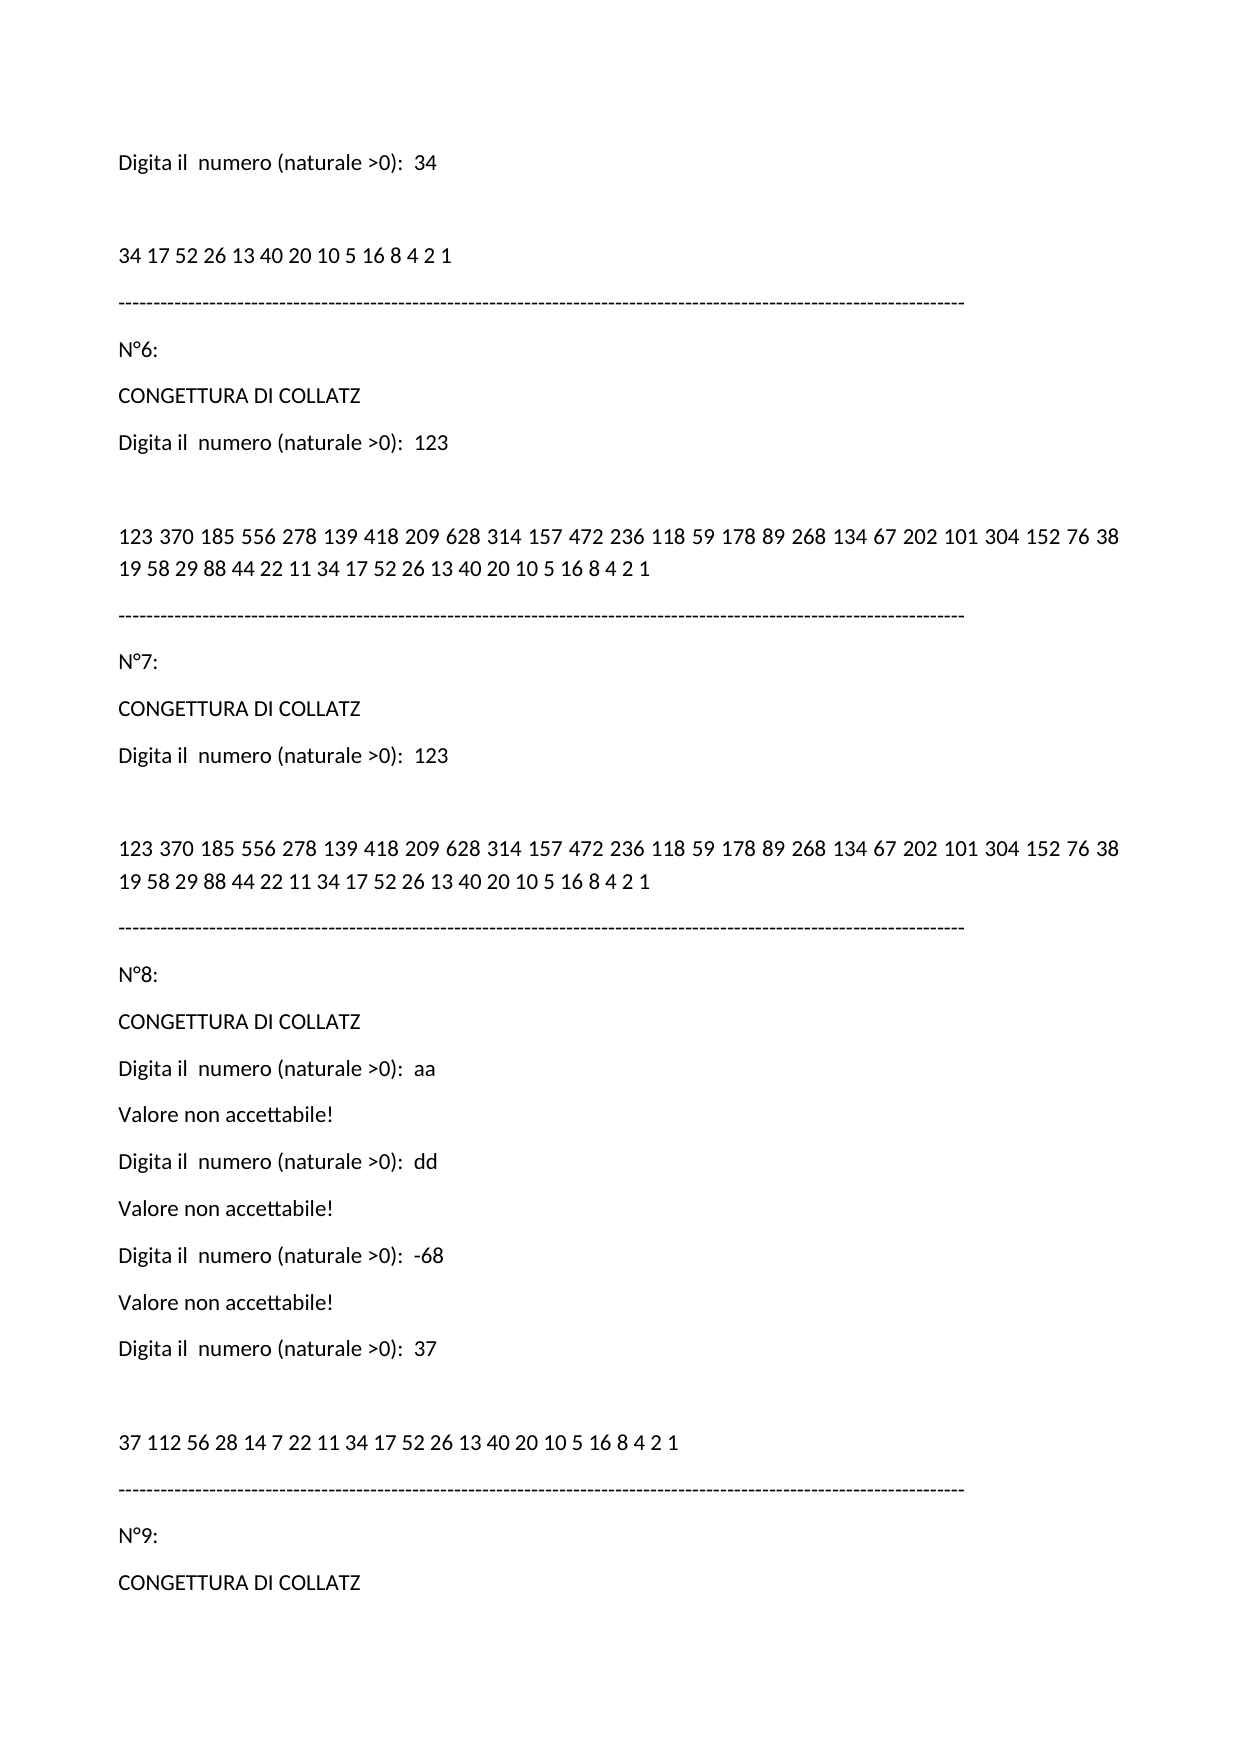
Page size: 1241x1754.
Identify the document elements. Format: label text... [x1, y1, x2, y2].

text Digita il numero (naturale >0): 37 [118, 1334, 1122, 1362]
text 34 17 52 26 13 40 20 10 5 16 8 4 2 1 [118, 241, 1122, 269]
text N°9: [118, 1522, 1122, 1549]
text Digita il numero (naturale >0): -68 [118, 1241, 1122, 1269]
text ------------------------------------------------------------------------------------------------------------------------- [118, 1475, 1122, 1503]
text Digita il numero (naturale >0): aa [118, 1054, 1122, 1082]
text Valore non accettabile! [118, 1194, 1122, 1222]
text Valore non accettabile! [118, 1288, 1122, 1316]
text Valore non accettabile! [118, 1101, 1122, 1129]
text CONGETTURA DI COLLATZ [118, 1007, 1122, 1035]
text Digita il numero (naturale >0): dd [118, 1147, 1122, 1175]
text Digita il numero (naturale >0): 34 [118, 148, 1122, 176]
text ------------------------------------------------------------------------------------------------------------------------- [118, 913, 1122, 942]
text N°6: [118, 335, 1122, 363]
text ------------------------------------------------------------------------------------------------------------------------- [118, 288, 1122, 316]
text CONGETTURA DI COLLATZ [118, 694, 1122, 722]
text Digita il numero (naturale >0): 123 [118, 428, 1122, 456]
text 37 112 56 28 14 7 22 11 34 17 52 26 13 40 20 10 5 16 8 4 2 1 [118, 1428, 1122, 1456]
text N°8: [118, 960, 1122, 988]
text 123 370 185 556 278 139 418 209 628 314 157 472 236 118 59 178 89 268 134 67 202 101 304 152 76 38 19 58 29 88 44 22 11 34 17 52 26 13 40 20 10 5 16 8 4 2 1 [118, 834, 1122, 895]
text CONGETTURA DI COLLATZ [118, 1568, 1122, 1596]
text CONGETTURA DI COLLATZ [118, 381, 1122, 409]
text Digita il numero (naturale >0): 123 [118, 741, 1122, 769]
text ------------------------------------------------------------------------------------------------------------------------- [118, 601, 1122, 629]
text 123 370 185 556 278 139 418 209 628 314 157 472 236 118 59 178 89 268 134 67 202 101 304 152 76 38 19 58 29 88 44 22 11 34 17 52 26 13 40 20 10 5 16 8 4 2 1 [118, 522, 1122, 582]
text N°7: [118, 647, 1122, 676]
